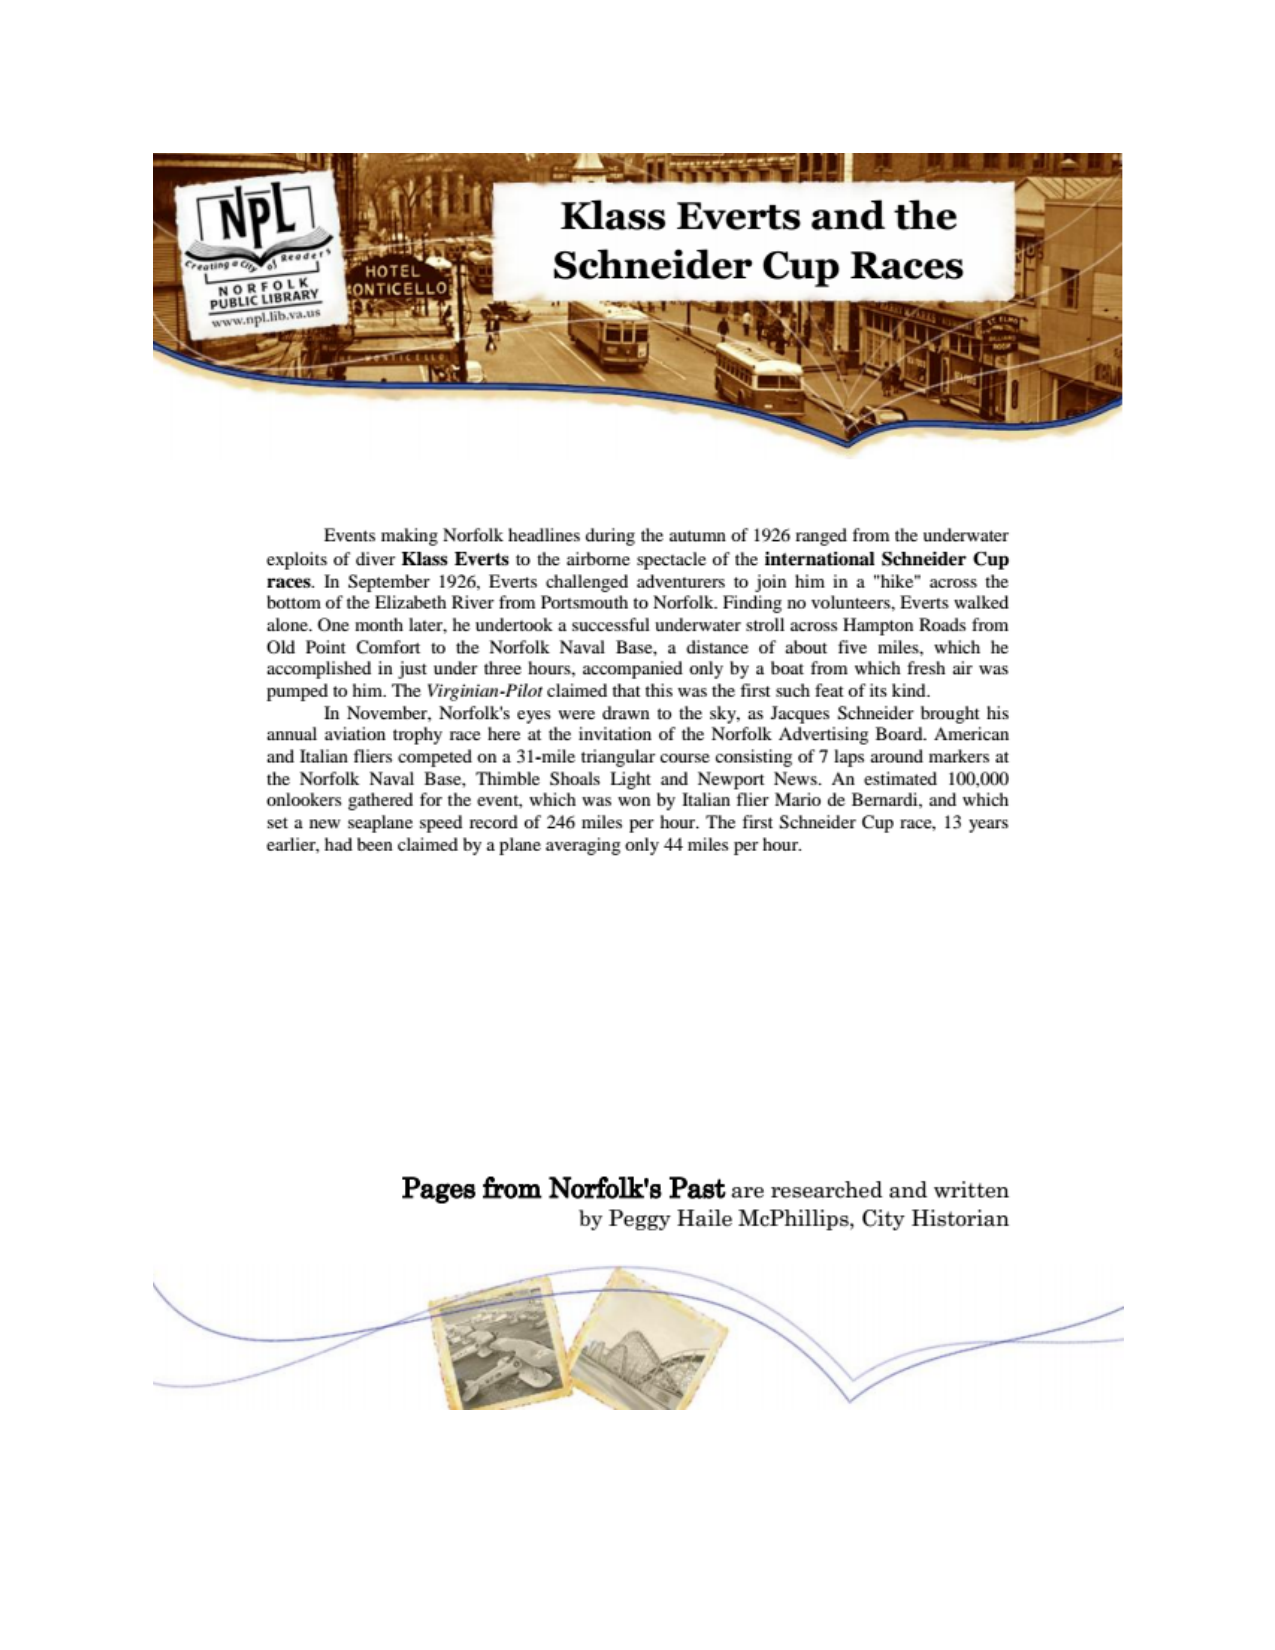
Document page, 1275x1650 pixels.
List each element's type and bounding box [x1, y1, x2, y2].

picture [153, 153, 1124, 1410]
